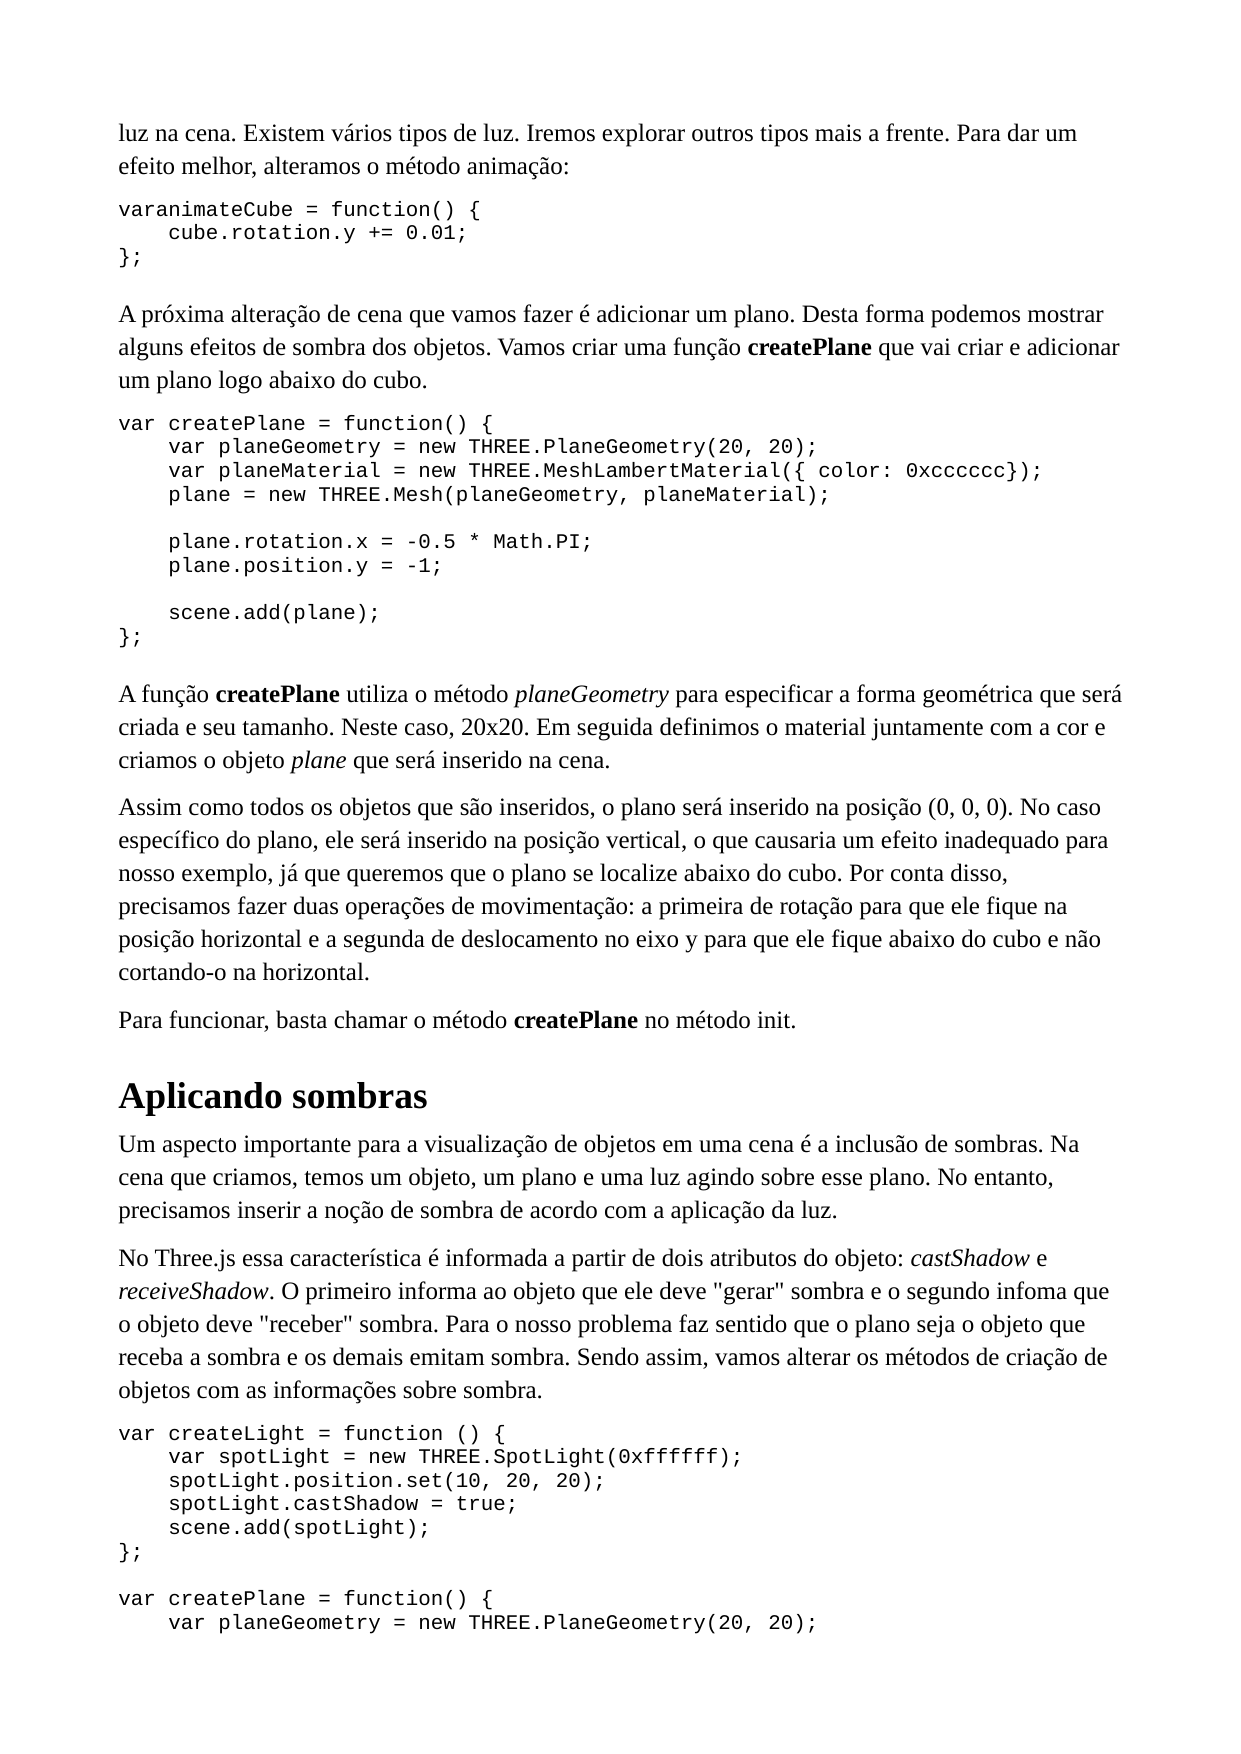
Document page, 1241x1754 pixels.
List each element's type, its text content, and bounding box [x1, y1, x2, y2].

text cube.rotation.y += 0.01; [118, 222, 1122, 246]
text scene.add(spotLight); [118, 1517, 1122, 1541]
text plane = new THREE.Mesh(planeGeometry, planeMaterial); [118, 484, 1122, 507]
text A função createPlane utiliza o método planeGeometry para especificar a forma geométrica que será criada e seu tamanho. Neste caso, 20x20. Em seguida definimos o material juntamente com a cor e criamos o objeto plane que será inserido na cena. [118, 679, 1122, 773]
text spotLight.castShadow = true; [118, 1493, 1122, 1517]
text plane.position.y = -1; [118, 555, 1122, 578]
text var planeGeometry = new THREE.PlaneGeometry(20, 20); [118, 1612, 1122, 1635]
text }; [118, 1541, 1122, 1564]
text Um aspecto importante para a visualização de objetos em uma cena é a inclusão de sombras. Na cena que criamos, temos um objeto, um plano e uma luz agindo sobre esse plano. No entanto, precisamos inserir a noção de sombra de acordo com a aplicação da luz. [118, 1129, 1122, 1224]
text var createLight = function () { [118, 1422, 1122, 1446]
text Para funcionar, basta chamar o método createPlane no método init. [118, 1005, 1122, 1034]
text var planeGeometry = new THREE.PlaneGeometry(20, 20); [118, 436, 1122, 460]
text var createPlane = function() { [118, 1588, 1122, 1612]
text scene.add(plane); [118, 602, 1122, 626]
text luz na cena. Existem vários tipos de luz. Iremos explorar outros tipos mais a frente. Para dar um efeito melhor, alteramos o método animação: [118, 118, 1122, 180]
text var spotLight = new THREE.SpotLight(0xffffff); [118, 1446, 1122, 1470]
text var planeMaterial = new THREE.MeshLambertMaterial({ color: 0xcccccc}); [118, 460, 1122, 484]
subtitle Aplicando sombras [118, 1073, 1122, 1117]
text plane.rotation.x = -0.5 * Math.PI; [118, 531, 1122, 555]
text A próxima alteração de cena que vamos fazer é adicionar um plano. Desta forma podemos mostrar alguns efeitos de sombra dos objetos. Vamos criar uma função createPlane que vai criar e adicionar um plano logo abaixo do cubo. [118, 299, 1122, 394]
text spotLight.position.set(10, 20, 20); [118, 1470, 1122, 1493]
text }; [118, 626, 1122, 649]
text var createPlane = function() { [118, 413, 1122, 436]
text varanimateCube = function() { [118, 199, 1122, 222]
text No Three.js essa característica é informada a partir de dois atributos do objeto: castShadow e receiveShadow. O primeiro informa ao objeto que ele deve "gerar" sombra e o segundo infoma que o objeto deve "receber" sombra. Para o nosso problema faz sentido que o plano seja o objeto que receba a sombra e os demais emitam sombra. Sendo assim, vamos alterar os métodos de criação de objetos com as informações sobre sombra. [118, 1243, 1122, 1404]
text Assim como todos os objetos que são inseridos, o plano será inserido na posição (0, 0, 0). No caso específico do plano, ele será inserido na posição vertical, o que causaria um efeito inadequado para nosso exemplo, já que queremos que o plano se localize abaixo do cubo. Por conta disso, precisamos fazer duas operações de movimentação: a primeira de rotação para que ele fique na posição horizontal e a segunda de deslocamento no eixo y para que ele fique abaixo do cubo e não cortando-o na horizontal. [118, 792, 1122, 986]
text }; [118, 246, 1122, 270]
